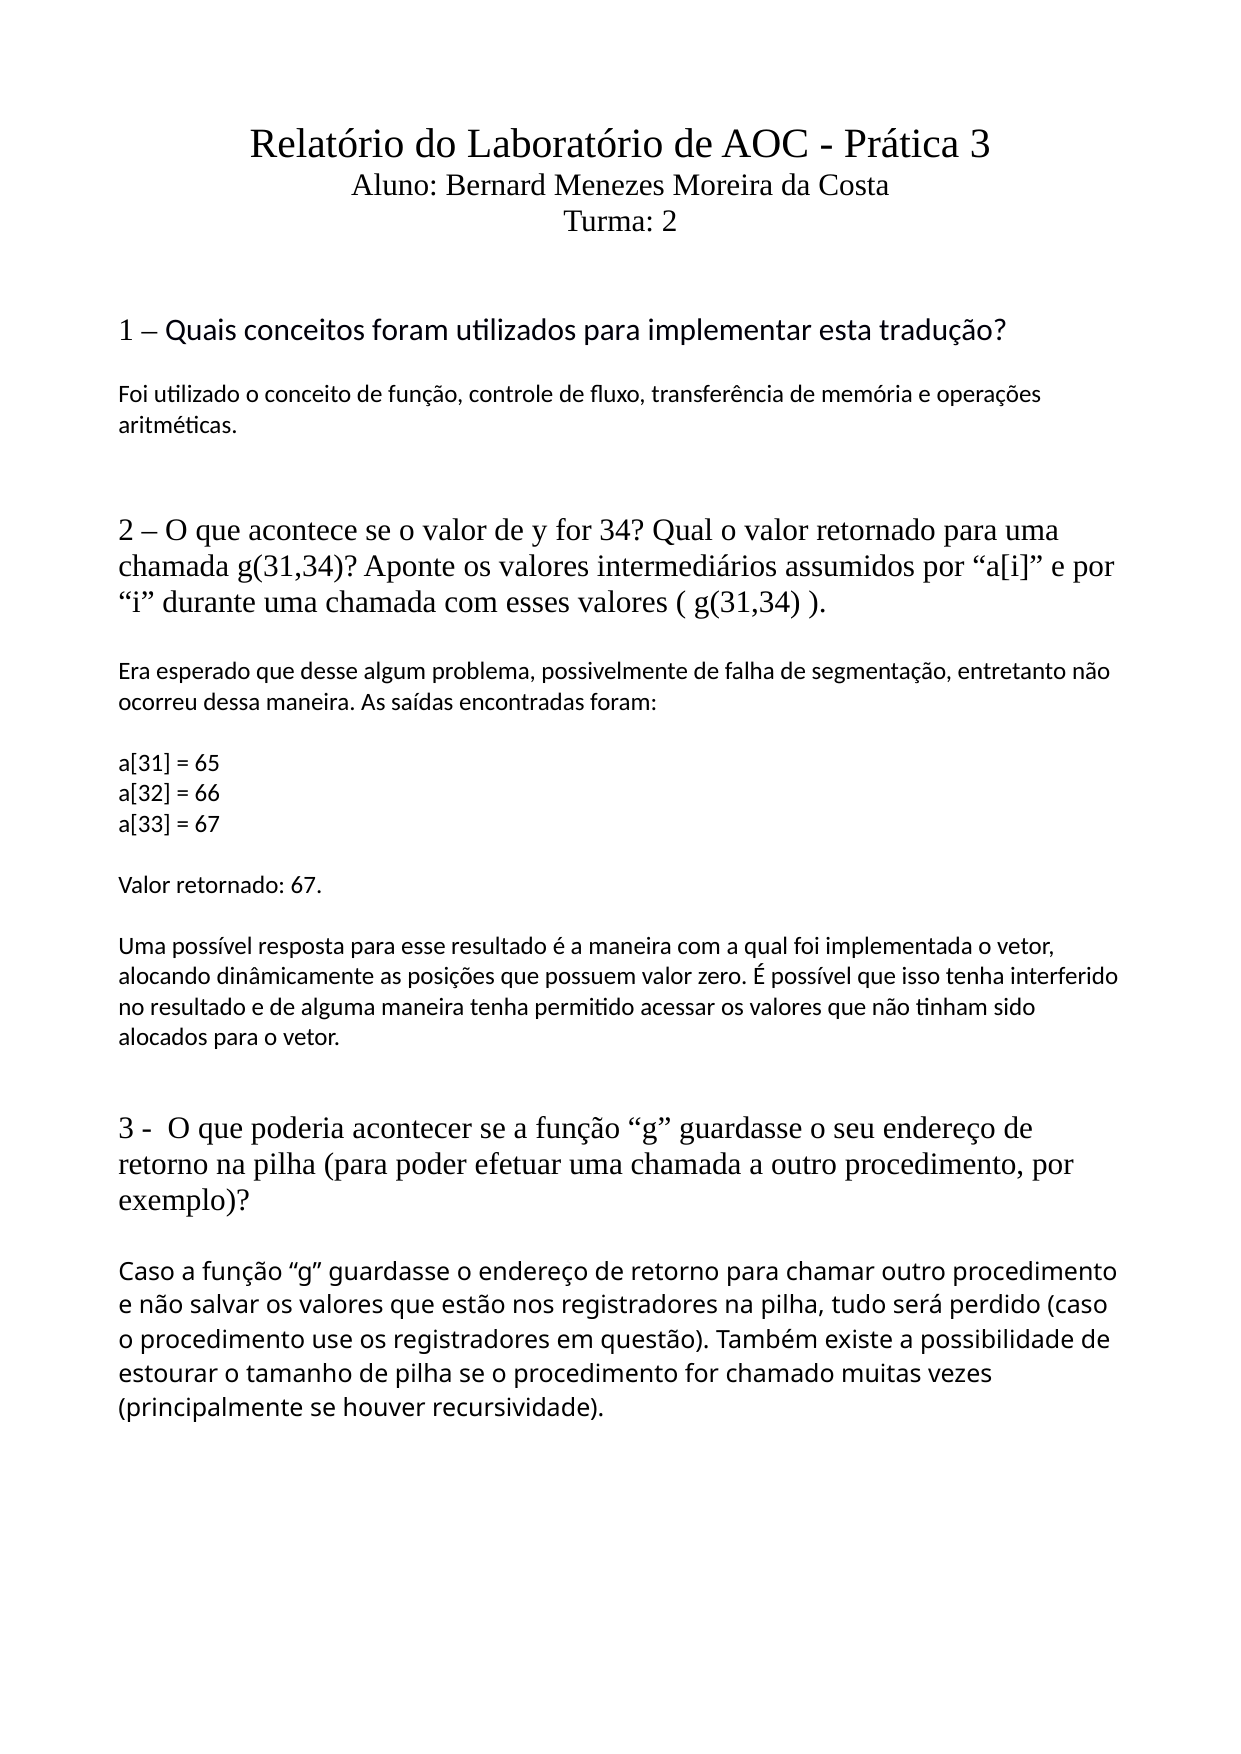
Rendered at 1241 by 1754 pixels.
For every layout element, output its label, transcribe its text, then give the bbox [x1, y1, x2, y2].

text a[33] = 67 [118, 808, 1122, 838]
text a[31] = 65 [118, 747, 1122, 777]
text Aluno: Bernard Menezes Moreira da Costa [118, 166, 1122, 202]
text Uma possível resposta para esse resultado é a maneira com a qual foi implementada o vetor, alocando dinâmicamente as posições que possuem valor zero. É possível que isso tenha interferido no resultado e de alguma maneira tenha permitido acessar os valores que não tinham sido alocados para o vetor. [118, 930, 1122, 1052]
text Valor retornado: 67. [118, 869, 1122, 899]
text Caso a função “g” guardasse o endereço de retorno para chamar outro procedimento e não salvar os valores que estão nos registradores na pilha, tudo será perdido (caso o procedimento use os registradores em questão). Também existe a possibilidade de estourar o tamanho de pilha se o procedimento for chamado muitas vezes (principalmente se houver recursividade). [118, 1253, 1122, 1423]
text Relatório do Laboratório de AOC - Prática 3 [118, 118, 1122, 166]
text Foi utilizado o conceito de função, controle de fluxo, transferência de memória e operações aritméticas. [118, 378, 1122, 439]
text 3 - O que poderia acontecer se a função “g” guardasse o seu endereço de retorno na pilha (para poder efetuar uma chamada a outro procedimento, por exemplo)? [118, 1109, 1122, 1217]
text 2 – O que acontece se o valor de y for 34? Qual o valor retornado para uma chamada g(31,34)? Aponte os valores intermediários assumidos por “a[i]” e por “i” durante uma chamada com esses valores ( g(31,34) ). [118, 511, 1122, 619]
text 1 – Quais conceitos foram utilizados para implementar esta tradução? [118, 310, 1122, 348]
text Turma: 2 [118, 202, 1122, 238]
text Era esperado que desse algum problema, possivelmente de falha de segmentação, entretanto não ocorreu dessa maneira. As saídas encontradas foram: [118, 655, 1122, 716]
text a[32] = 66 [118, 777, 1122, 808]
